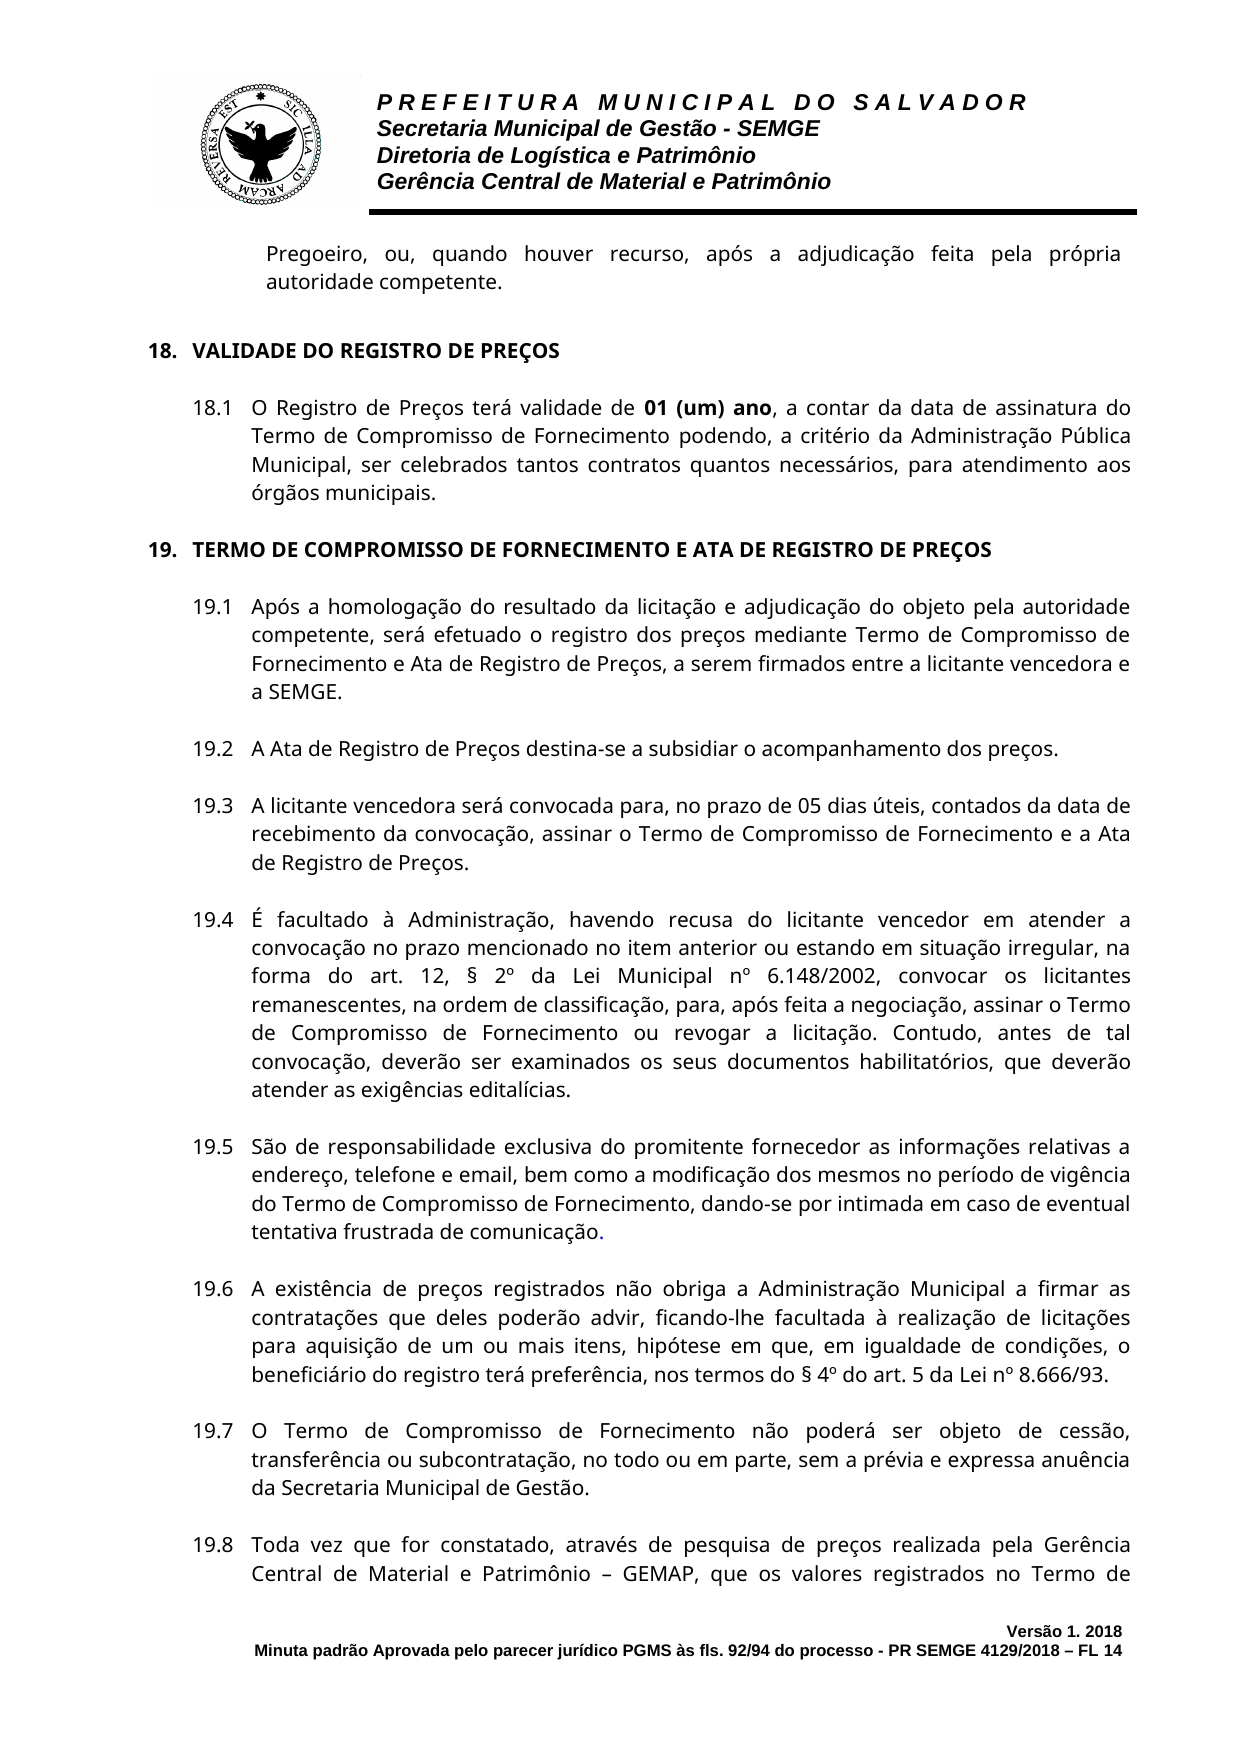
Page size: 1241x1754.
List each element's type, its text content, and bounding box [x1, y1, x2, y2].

list Toda vez que for constatado, através de pesquisa de preços realizada pela Gerência Central de Material e Patrimônio – GEMAP, que os valores registrados no Termo de [192, 1530, 1132, 1587]
list Após a homologação do resultado da licitação e adjudicação do objeto pela autoridade competente, será efetuado o registro dos preços mediante Termo de Compromisso de Fornecimento e Ata de Registro de Preços, a serem firmados entre a licitante vencedora e a SEMGE. [192, 592, 1132, 706]
list A licitante vencedora será convocada para, no prazo de 05 dias úteis, contados da data de recebimento da convocação, assinar o Termo de Compromisso de Fornecimento e a Ata de Registro de Preços. [192, 791, 1132, 876]
list A existência de preços registrados não obriga a Administração Municipal a firmar as contratações que deles poderão advir, ficando-lhe facultada à realização de licitações para aquisição de um ou mais itens, hipótese em que, em igualdade de condições, o beneficiário do registro terá preferência, nos termos do § 4º do art. 5 da Lei nº 8.666/93. [192, 1274, 1132, 1388]
picture [155, 75, 362, 209]
text 19. TERMO DE COMPROMISSO DE FORNECIMENTO E ATA DE REGISTRO DE PREÇOS [148, 535, 1132, 563]
list Pregoeiro, ou, quando houver recurso, após a adjudicação feita pela própria autoridade competente. [192, 239, 1122, 296]
list O Registro de Preços terá validade de 01 (um) ano, a contar da data de assinatura do Termo de Compromisso de Fornecimento podendo, a critério da Administração Pública Municipal, ser celebrados tantos contratos quantos necessários, para atendimento aos órgãos municipais. [192, 393, 1132, 507]
list São de responsabilidade exclusiva do promitente fornecedor as informações relativas a endereço, telefone e email, bem como a modificação dos mesmos no período de vigência do Termo de Compromisso de Fornecimento, dando-se por intimada em caso de eventual tentativa frustrada de comunicação. [192, 1132, 1132, 1246]
text 18. VALIDADE DO REGISTRO DE PREÇOS [148, 336, 1132, 364]
list O Termo de Compromisso de Fornecimento não poderá ser objeto de cessão, transferência ou subcontratação, no todo ou em parte, sem a prévia e expressa anuência da Secretaria Municipal de Gestão. [192, 1417, 1132, 1502]
list É facultado à Administração, havendo recusa do licitante vencedor em atender a convocação no prazo mencionado no item anterior ou estando em situação irregular, na forma do art. 12, § 2º da Lei Municipal nº 6.148/2002, convocar os licitantes remanescentes, na ordem de classificação, para, após feita a negociação, assinar o Termo de Compromisso de Fornecimento ou revogar a licitação. Contudo, antes de tal convocação, deverão ser examinados os seus documentos habilitatórios, que deverão atender as exigências editalícias. [192, 905, 1132, 1104]
list A Ata de Registro de Preços destina-se a subsidiar o acompanhamento dos preços. [192, 734, 1132, 762]
